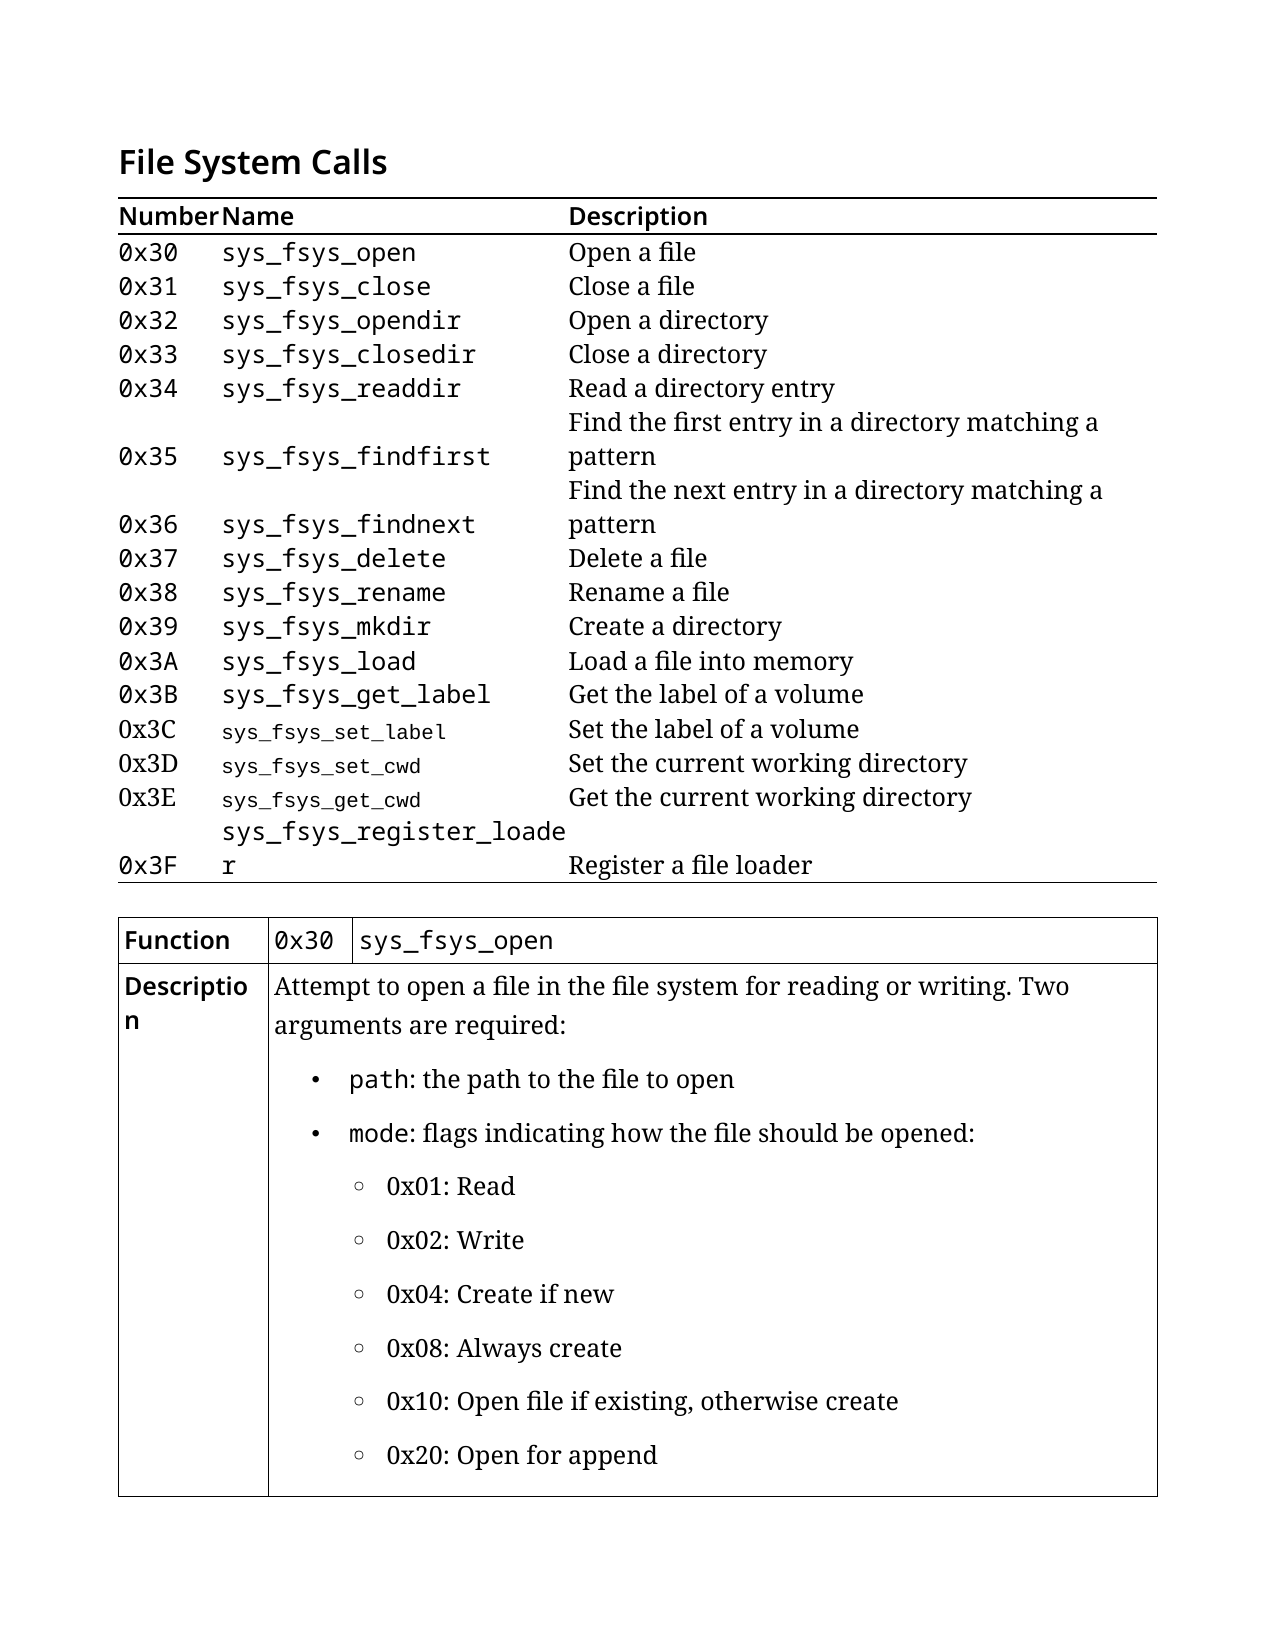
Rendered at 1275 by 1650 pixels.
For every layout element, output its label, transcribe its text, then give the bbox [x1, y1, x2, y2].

table_cell 0x3D [118, 745, 221, 779]
table_cell Get the current working directory [568, 779, 1157, 813]
table_cell 0x3B [118, 677, 221, 711]
table_cell Set the label of a volume [568, 711, 1157, 745]
table_cell 0x34 [118, 371, 221, 405]
table_cell sys_fsys_rename [221, 575, 568, 609]
table_cell sys_fsys_set_cwd [221, 745, 568, 779]
table_cell sys_fsys_open [221, 235, 568, 268]
table_cell Get the label of a volume [568, 677, 1157, 711]
table_cell sys_fsys_get_label [221, 677, 568, 711]
table_header sys_fsys_open [353, 918, 1157, 963]
table_cell Description [119, 964, 268, 1496]
table_cell 0x3C [118, 711, 221, 745]
table_header Name [221, 199, 568, 233]
table_cell sys_fsys_readdir [221, 371, 568, 405]
table_cell Read a directory entry [568, 371, 1157, 405]
table_cell 0x35 [118, 405, 221, 473]
table_header Number [118, 199, 221, 233]
table_cell sys_fsys_findnext [221, 473, 568, 541]
table_cell Delete a file [568, 541, 1157, 575]
table_cell Close a file [568, 269, 1157, 302]
table_cell 0x37 [118, 541, 221, 575]
table_cell 0x39 [118, 609, 221, 643]
table_header 0x30 [269, 918, 352, 963]
table_cell sys_fsys_opendir [221, 303, 568, 337]
table_cell Register a file loader [568, 814, 1157, 882]
table_cell Attempt to open a file in the file system for reading or writing. Two arguments are required: path: the path to the file to open mode: flags indicating how the file should be opened: 0x01: Read 0x02: Write 0x04: Create if new 0x08: Always create 0x10: Open file if existing, otherwise create 0x20: Open for append [269, 964, 1157, 1496]
table_cell sys_fsys_set_label [221, 711, 568, 745]
table_cell 0x33 [118, 337, 221, 371]
table_header Description [568, 199, 1157, 233]
subtitle File System Calls [118, 139, 1157, 185]
table_cell 0x38 [118, 575, 221, 609]
table_cell Create a directory [568, 609, 1157, 643]
table_cell 0x36 [118, 473, 221, 541]
table_cell sys_fsys_delete [221, 541, 568, 575]
table_cell sys_fsys_close [221, 269, 568, 302]
table_cell sys_fsys_register_loader [221, 814, 568, 882]
table_cell Open a file [568, 235, 1157, 268]
table_cell sys_fsys_findfirst [221, 405, 568, 473]
table_cell sys_fsys_load [221, 643, 568, 677]
table_cell 0x3E [118, 779, 221, 813]
table_header Function [119, 918, 268, 963]
table_cell Load a file into memory [568, 643, 1157, 677]
table_cell Open a directory [568, 303, 1157, 337]
table_cell sys_fsys_mkdir [221, 609, 568, 643]
table_cell 0x30 [118, 235, 221, 268]
table_cell sys_fsys_get_cwd [221, 779, 568, 813]
table_cell 0x31 [118, 269, 221, 302]
table_cell Set the current working directory [568, 745, 1157, 779]
table_cell 0x3A [118, 643, 221, 677]
table_cell Find the next entry in a directory matching a pattern [568, 473, 1157, 541]
table_cell Rename a file [568, 575, 1157, 609]
table_cell 0x3F [118, 814, 221, 882]
table_cell 0x32 [118, 303, 221, 337]
table_cell Close a directory [568, 337, 1157, 371]
table_cell Find the first entry in a directory matching a pattern [568, 405, 1157, 473]
table_cell sys_fsys_closedir [221, 337, 568, 371]
